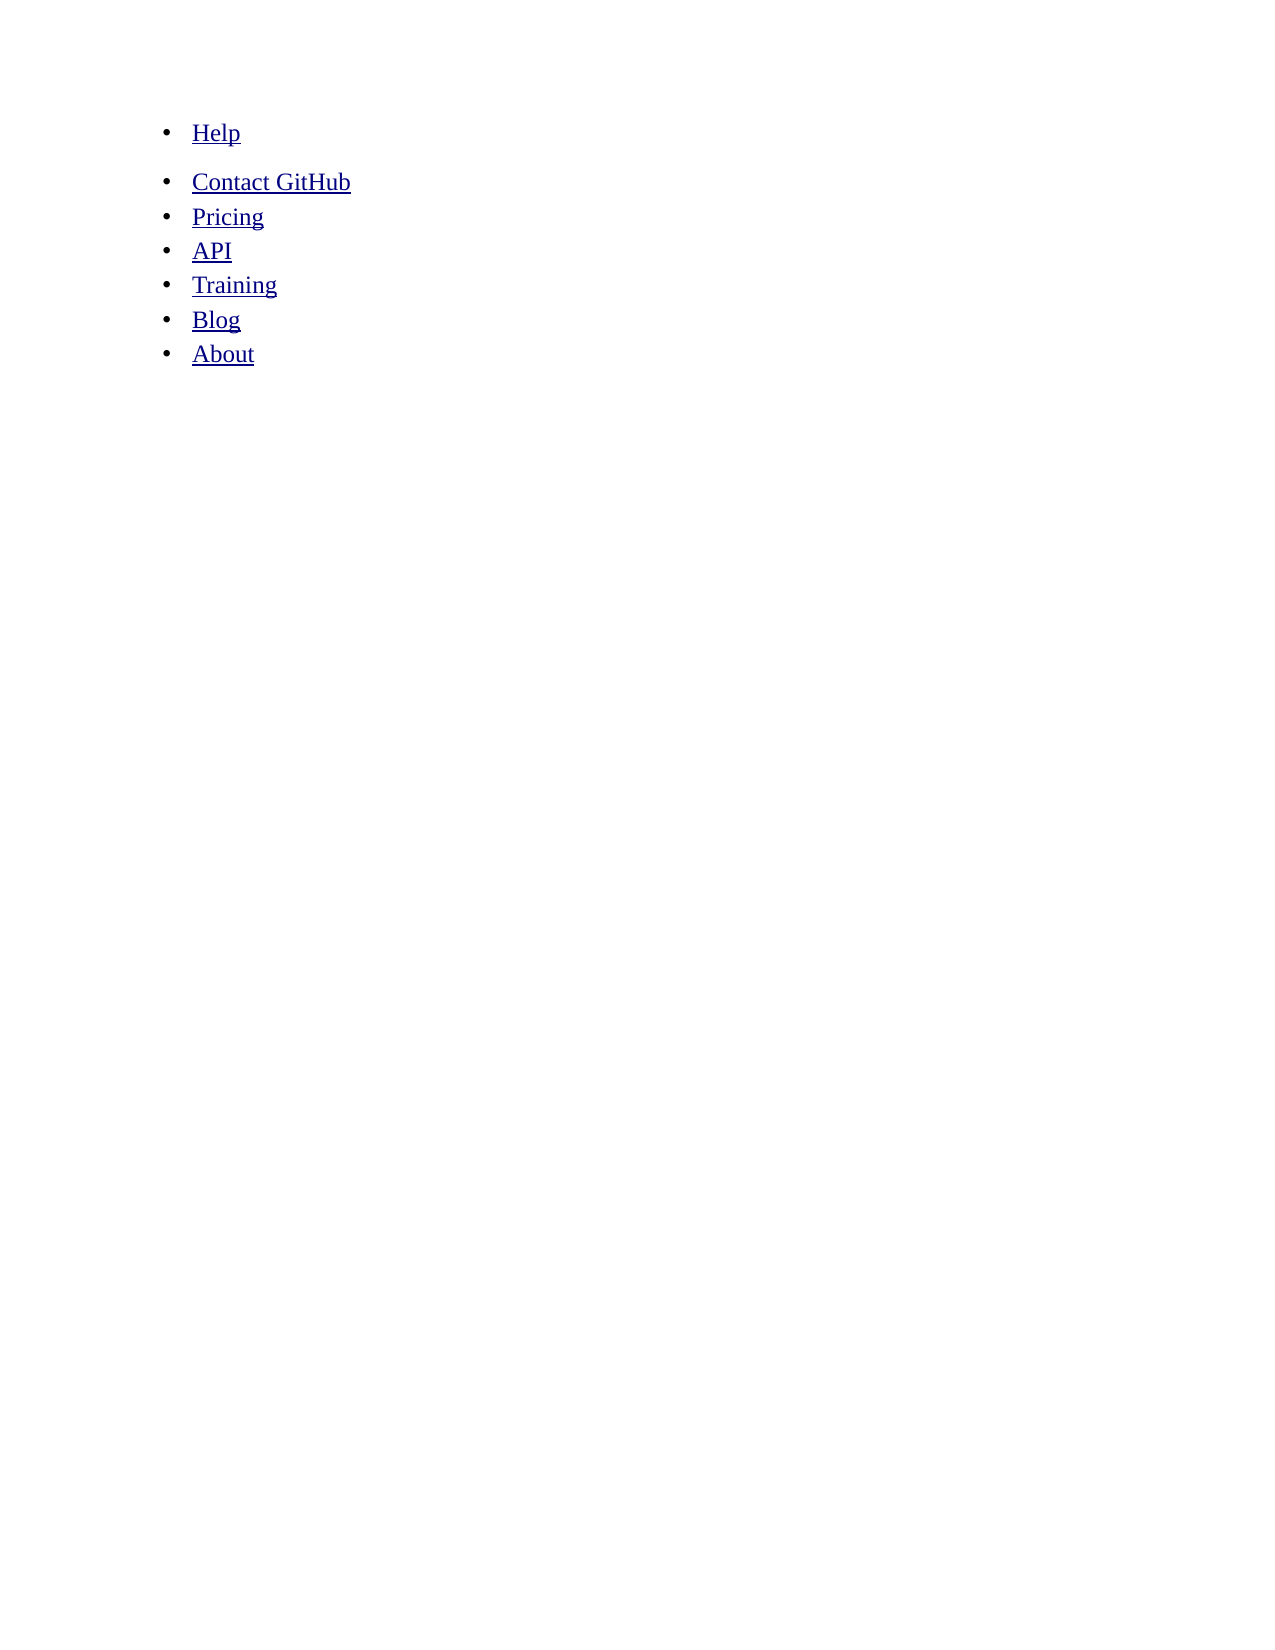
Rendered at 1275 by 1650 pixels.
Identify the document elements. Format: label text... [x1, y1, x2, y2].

list API [162, 236, 1157, 265]
list Pricing [162, 202, 1157, 230]
list Contact GitHub [162, 167, 1157, 196]
list About [162, 339, 1157, 368]
list Blog [162, 305, 1157, 334]
list Help [162, 118, 1157, 147]
list Training [162, 271, 1157, 299]
